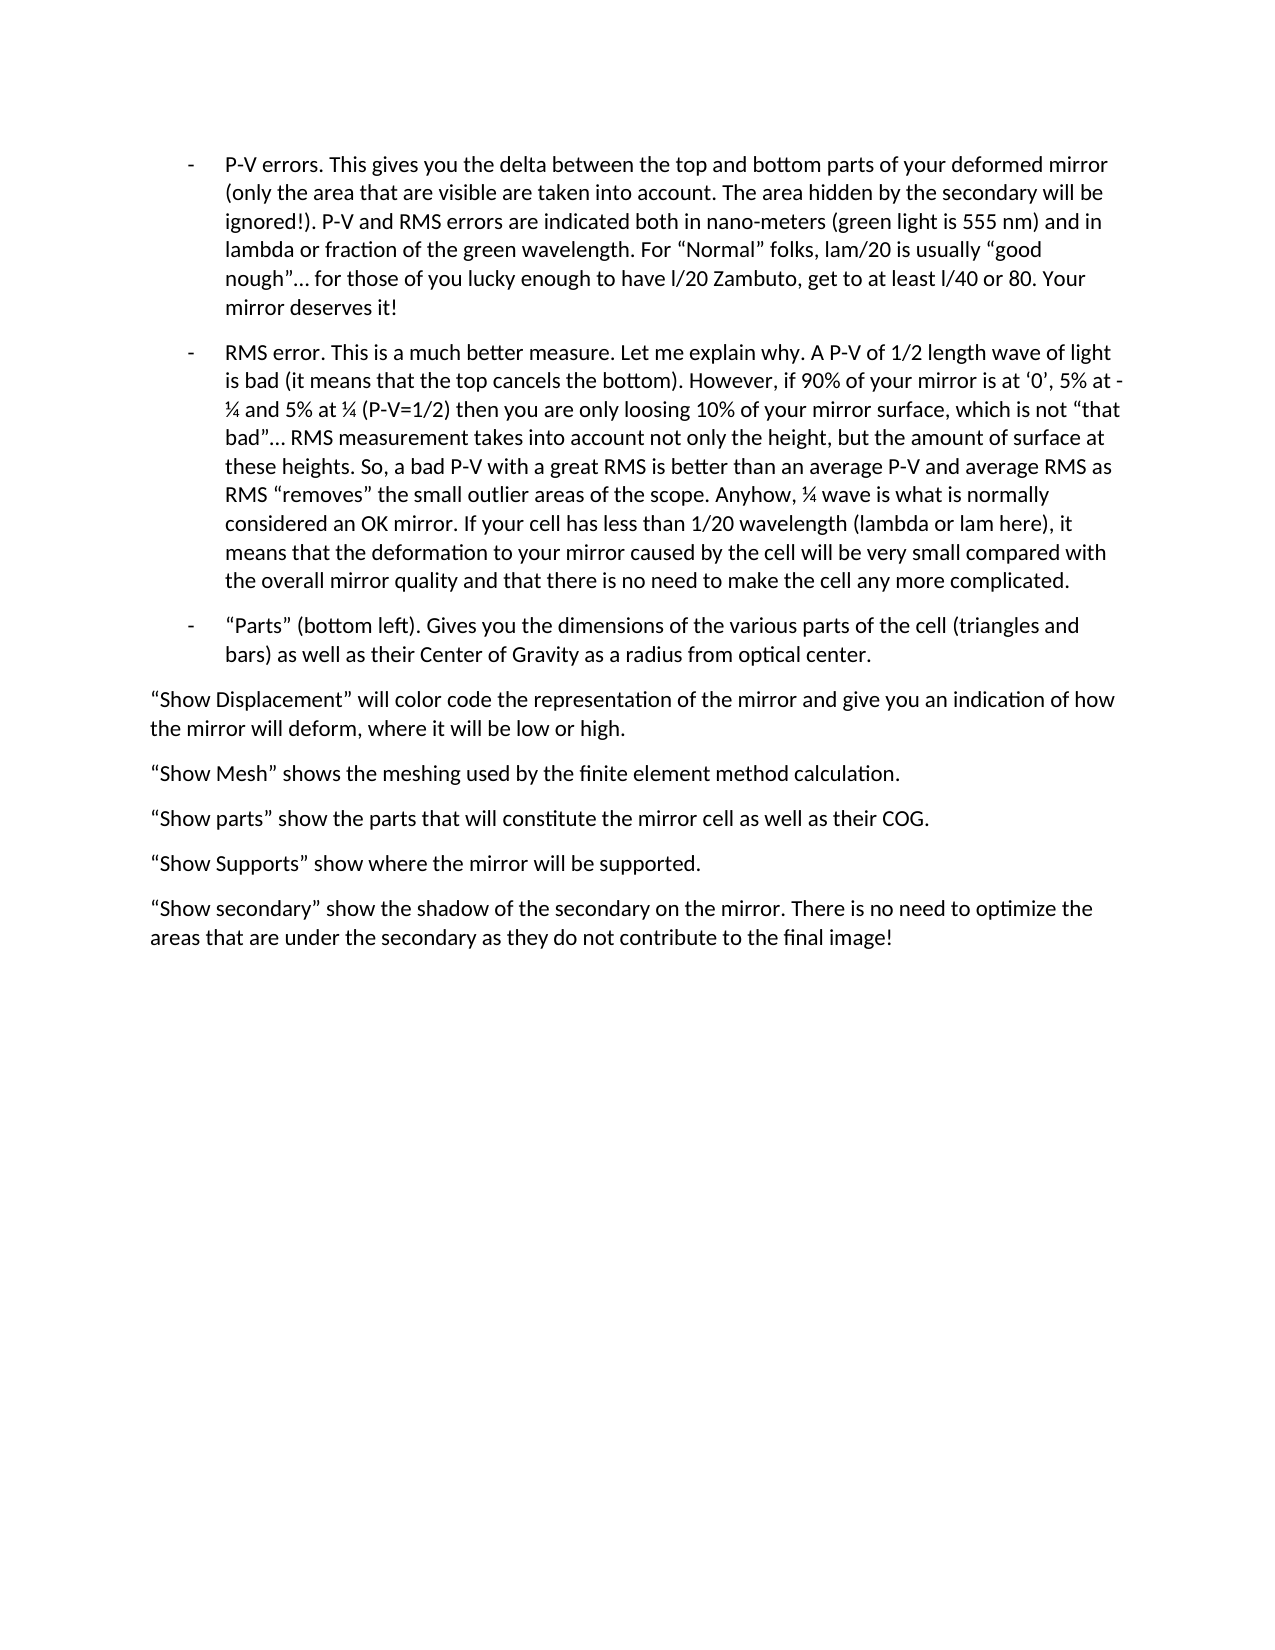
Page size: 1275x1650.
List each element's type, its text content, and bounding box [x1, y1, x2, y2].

list P-V errors. This gives you the delta between the top and bottom parts of your deformed mirror (only the area that are visible are taken into account. The area hidden by the secondary will be ignored!). P-V and RMS errors are indicated both in nano-meters (green light is 555 nm) and in lambda or fraction of the green wavelength. For “Normal” folks, lam/20 is usually “good nough”… for those of you lucky enough to have l/20 Zambuto, get to at least l/40 or 80. Your mirror deserves it! [187, 150, 1125, 321]
list RMS error. This is a much better measure. Let me explain why. A P-V of 1/2 length wave of light is bad (it means that the top cancels the bottom). However, if 90% of your mirror is at ‘0’, 5% at -¼ and 5% at ¼ (P-V=1/2) then you are only loosing 10% of your mirror surface, which is not “that bad”… RMS measurement takes into account not only the height, but the amount of surface at these heights. So, a bad P-V with a great RMS is better than an average P-V and average RMS as RMS “removes” the small outlier areas of the scope. Anyhow, ¼ wave is what is normally considered an OK mirror. If your cell has less than 1/20 wavelength (lambda or lam here), it means that the deformation to your mirror caused by the cell will be very small compared with the overall mirror quality and that there is no need to make the cell any more complicated. [187, 338, 1125, 594]
text “Show Mesh” shows the meshing used by the finite element method calculation. [150, 759, 1125, 787]
text “Show parts” show the parts that will constitute the mirror cell as well as their COG. [150, 804, 1125, 832]
list “Parts” (bottom left). Gives you the dimensions of the various parts of the cell (triangles and bars) as well as their Center of Gravity as a radius from optical center. [187, 611, 1125, 668]
text “Show Displacement” will color code the representation of the mirror and give you an indication of how the mirror will deform, where it will be low or high. [150, 685, 1125, 742]
text “Show Supports” show where the mirror will be supported. [150, 849, 1125, 877]
text “Show secondary” show the shadow of the secondary on the mirror. There is no need to optimize the areas that are under the secondary as they do not contribute to the final image! [150, 894, 1125, 951]
